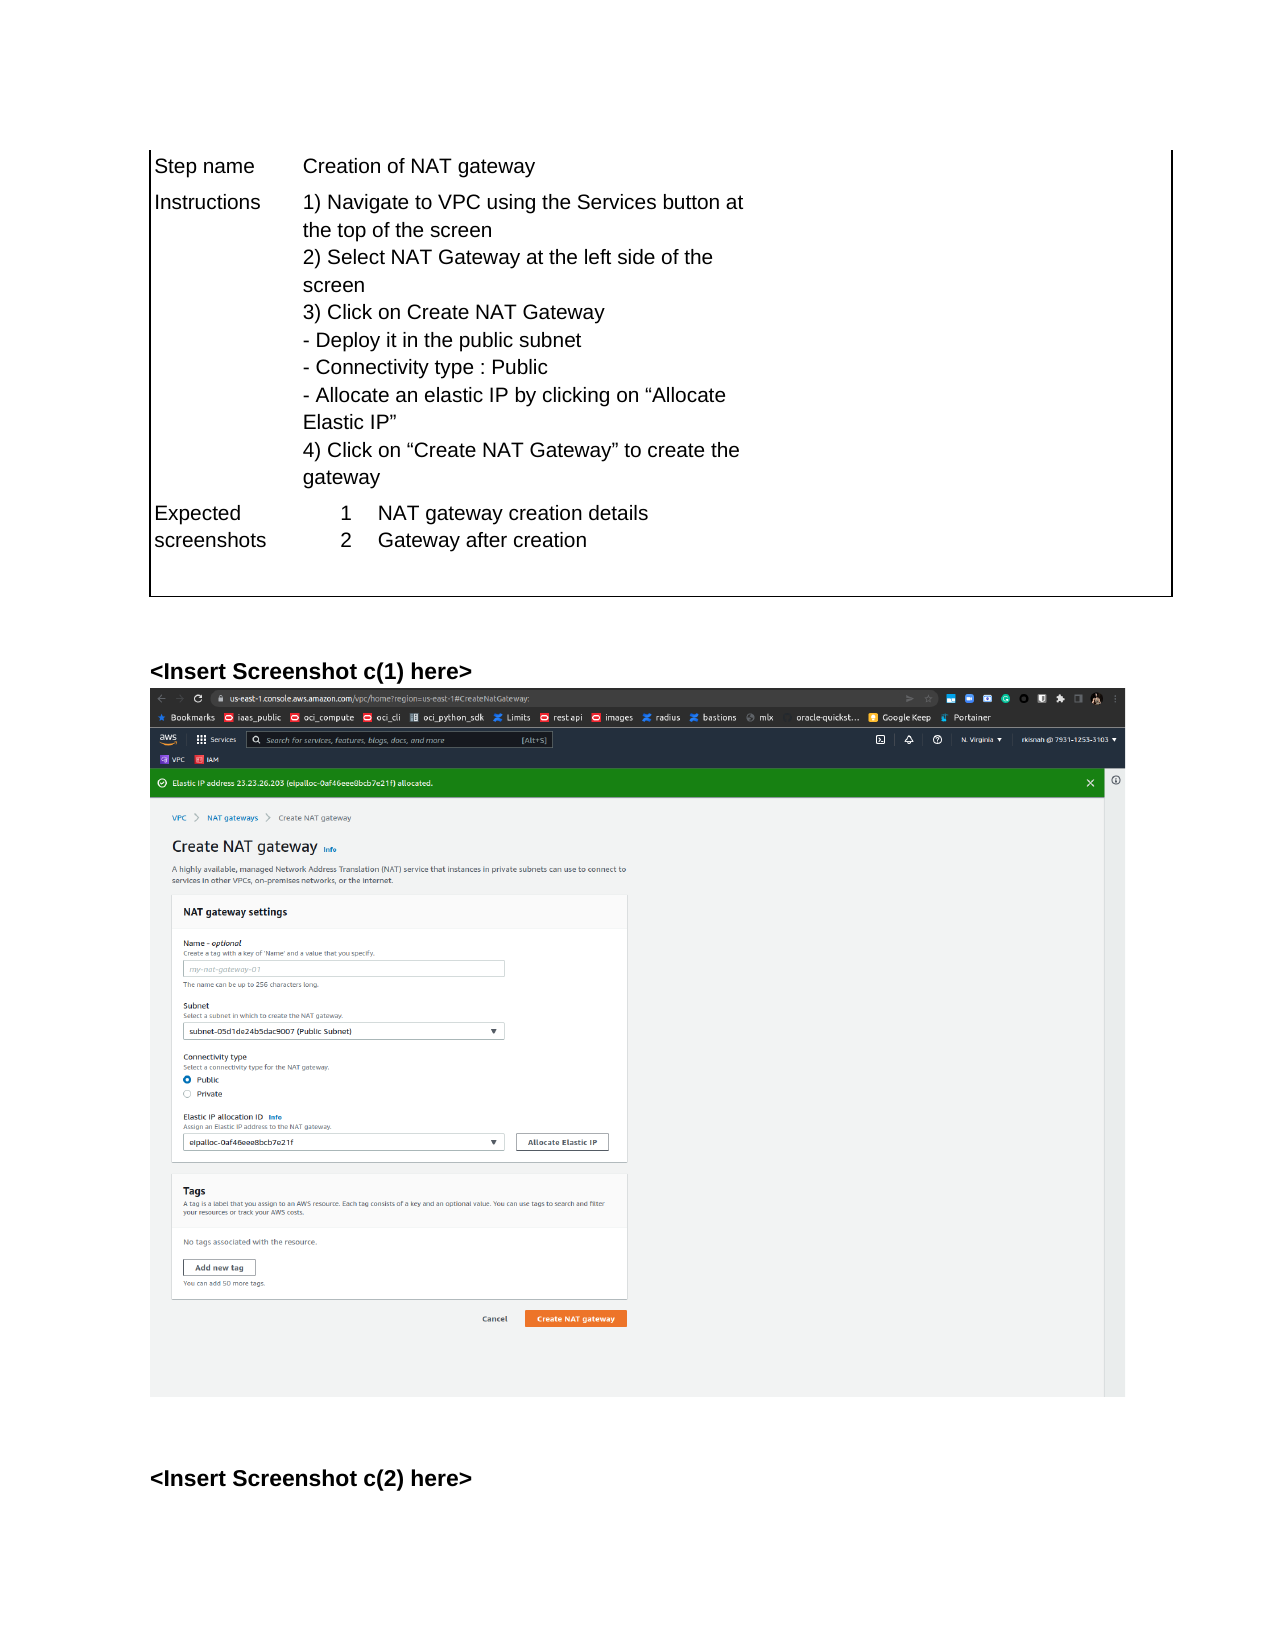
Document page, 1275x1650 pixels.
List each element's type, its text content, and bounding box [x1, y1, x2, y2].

table_cell [1009, 497, 1171, 560]
table_cell [781, 150, 895, 186]
table_cell NAT gateway creation details Gateway after creation [299, 497, 781, 560]
table_cell [1009, 150, 1171, 186]
table_cell [151, 560, 298, 596]
table_cell [1009, 560, 1171, 596]
table_cell [895, 560, 1009, 596]
table_cell [895, 186, 1009, 497]
picture [150, 688, 1125, 1397]
table_cell [299, 560, 781, 596]
table_cell [781, 560, 895, 596]
text <Insert Screenshot c(1) here> [150, 658, 1125, 684]
table_cell [895, 497, 1009, 560]
table_cell Expected screenshots [151, 497, 298, 560]
table_cell Instructions [151, 186, 298, 497]
table_cell Creation of NAT gateway [299, 150, 781, 186]
table_cell Step name [151, 150, 298, 186]
table_cell [781, 186, 895, 497]
table_cell [781, 497, 895, 560]
text <Insert Screenshot c(2) here> [150, 1464, 1125, 1491]
table_cell [895, 150, 1009, 186]
table_cell [1009, 186, 1171, 497]
table_cell 1) Navigate to VPC using the Services button at the top of the screen 2) Select NAT Gateway at the left side of the screen 3) Click on Create NAT Gateway - Deploy it in the public subnet - Connectivity type : Public - Allocate an elastic IP by clicking on “Allocate Elastic IP” 4) Click on “Create NAT Gateway” to create the gateway [299, 186, 781, 497]
